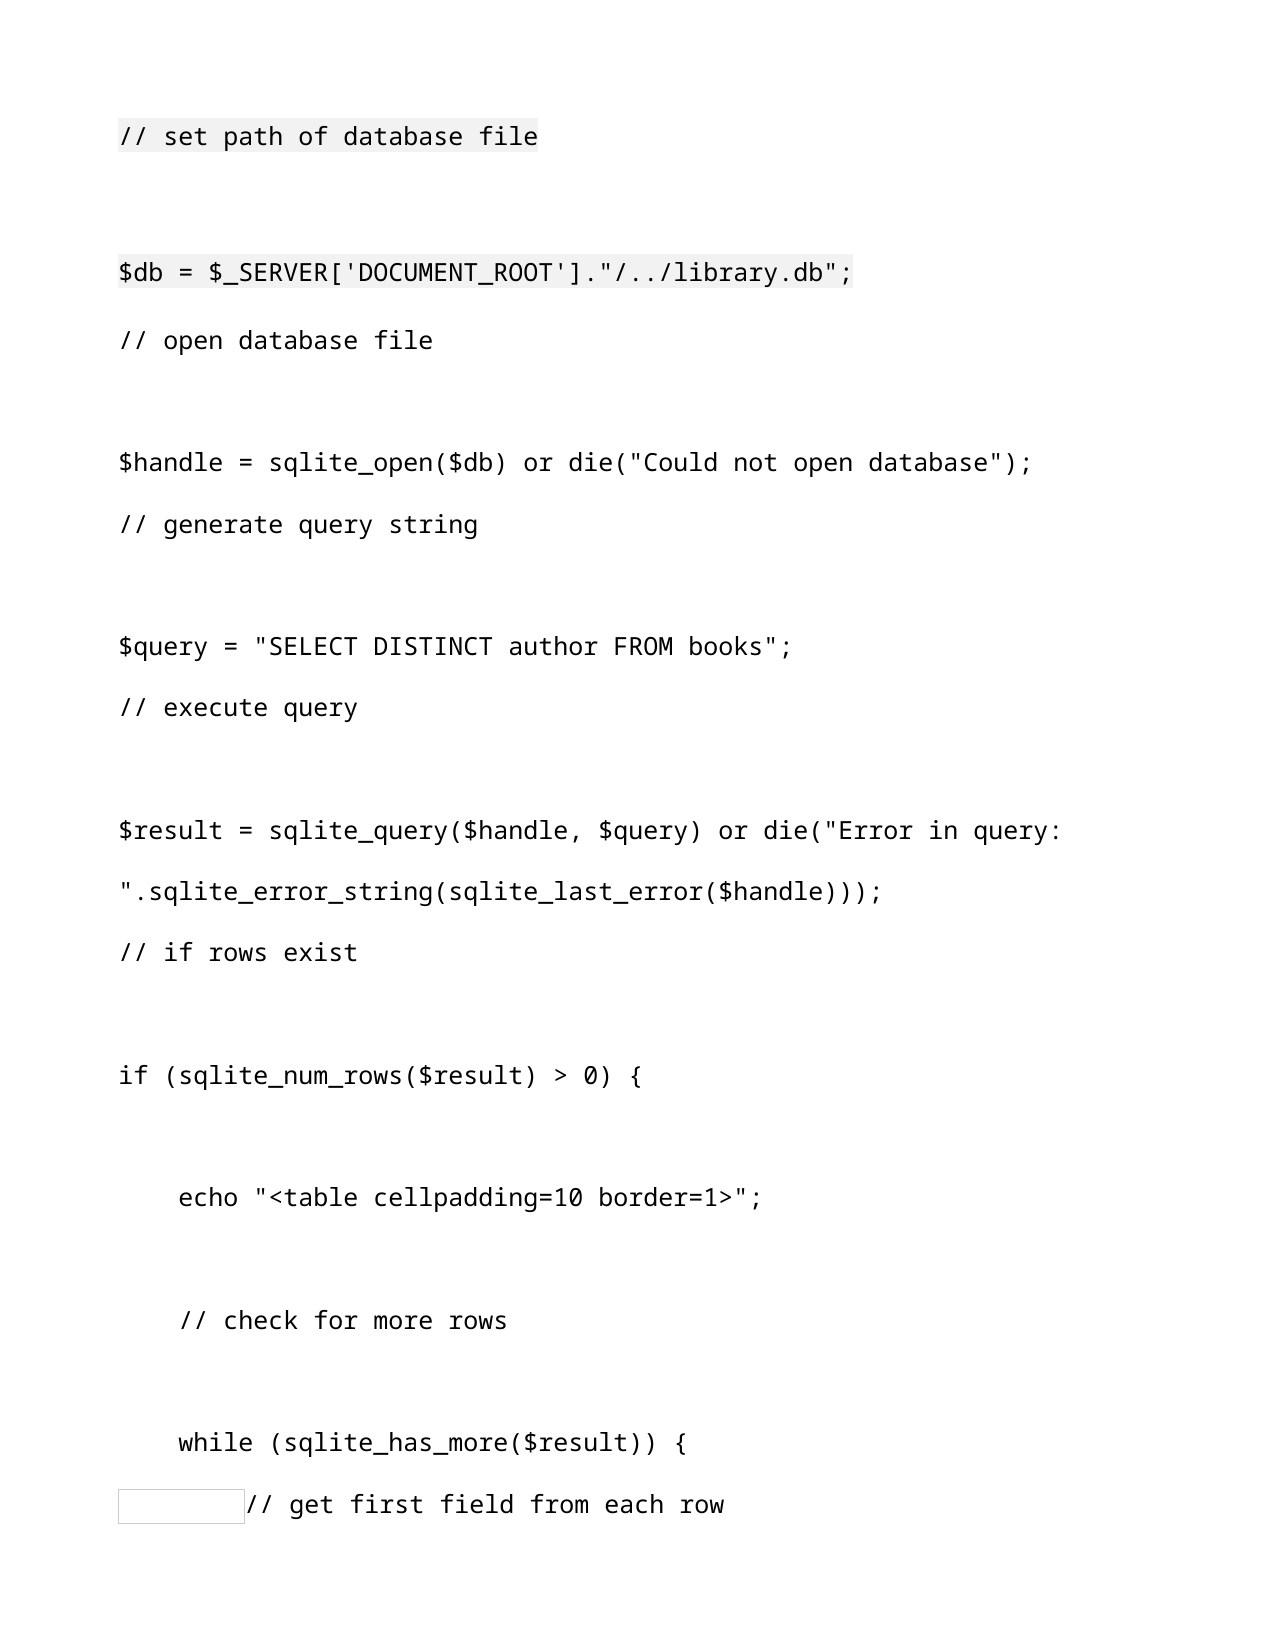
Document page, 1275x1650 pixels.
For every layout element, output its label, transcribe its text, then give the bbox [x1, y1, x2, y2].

text // generate query string $query = "SELECT DISTINCT author FROM books"; [118, 506, 1157, 663]
text // open database file $handle = sqlite_open($db) or die("Could not open database"); [118, 322, 1157, 479]
text // get first field from each row [118, 1486, 1157, 1523]
text // set path of database file $db = $_SERVER['DOCUMENT_ROOT']."/../library.db"; [118, 118, 1157, 288]
text // execute query $result = sqlite_query($handle, $query) or die("Error in query: ".sqlite_error_string(sqlite_last_error($handle))); [118, 690, 1157, 908]
text // if rows exist if (sqlite_num_rows($result) > 0) { echo "<table cellpadding=10 border=1>"; // check for more rows while (sqlite_has_more($result)) { [118, 935, 1157, 1459]
